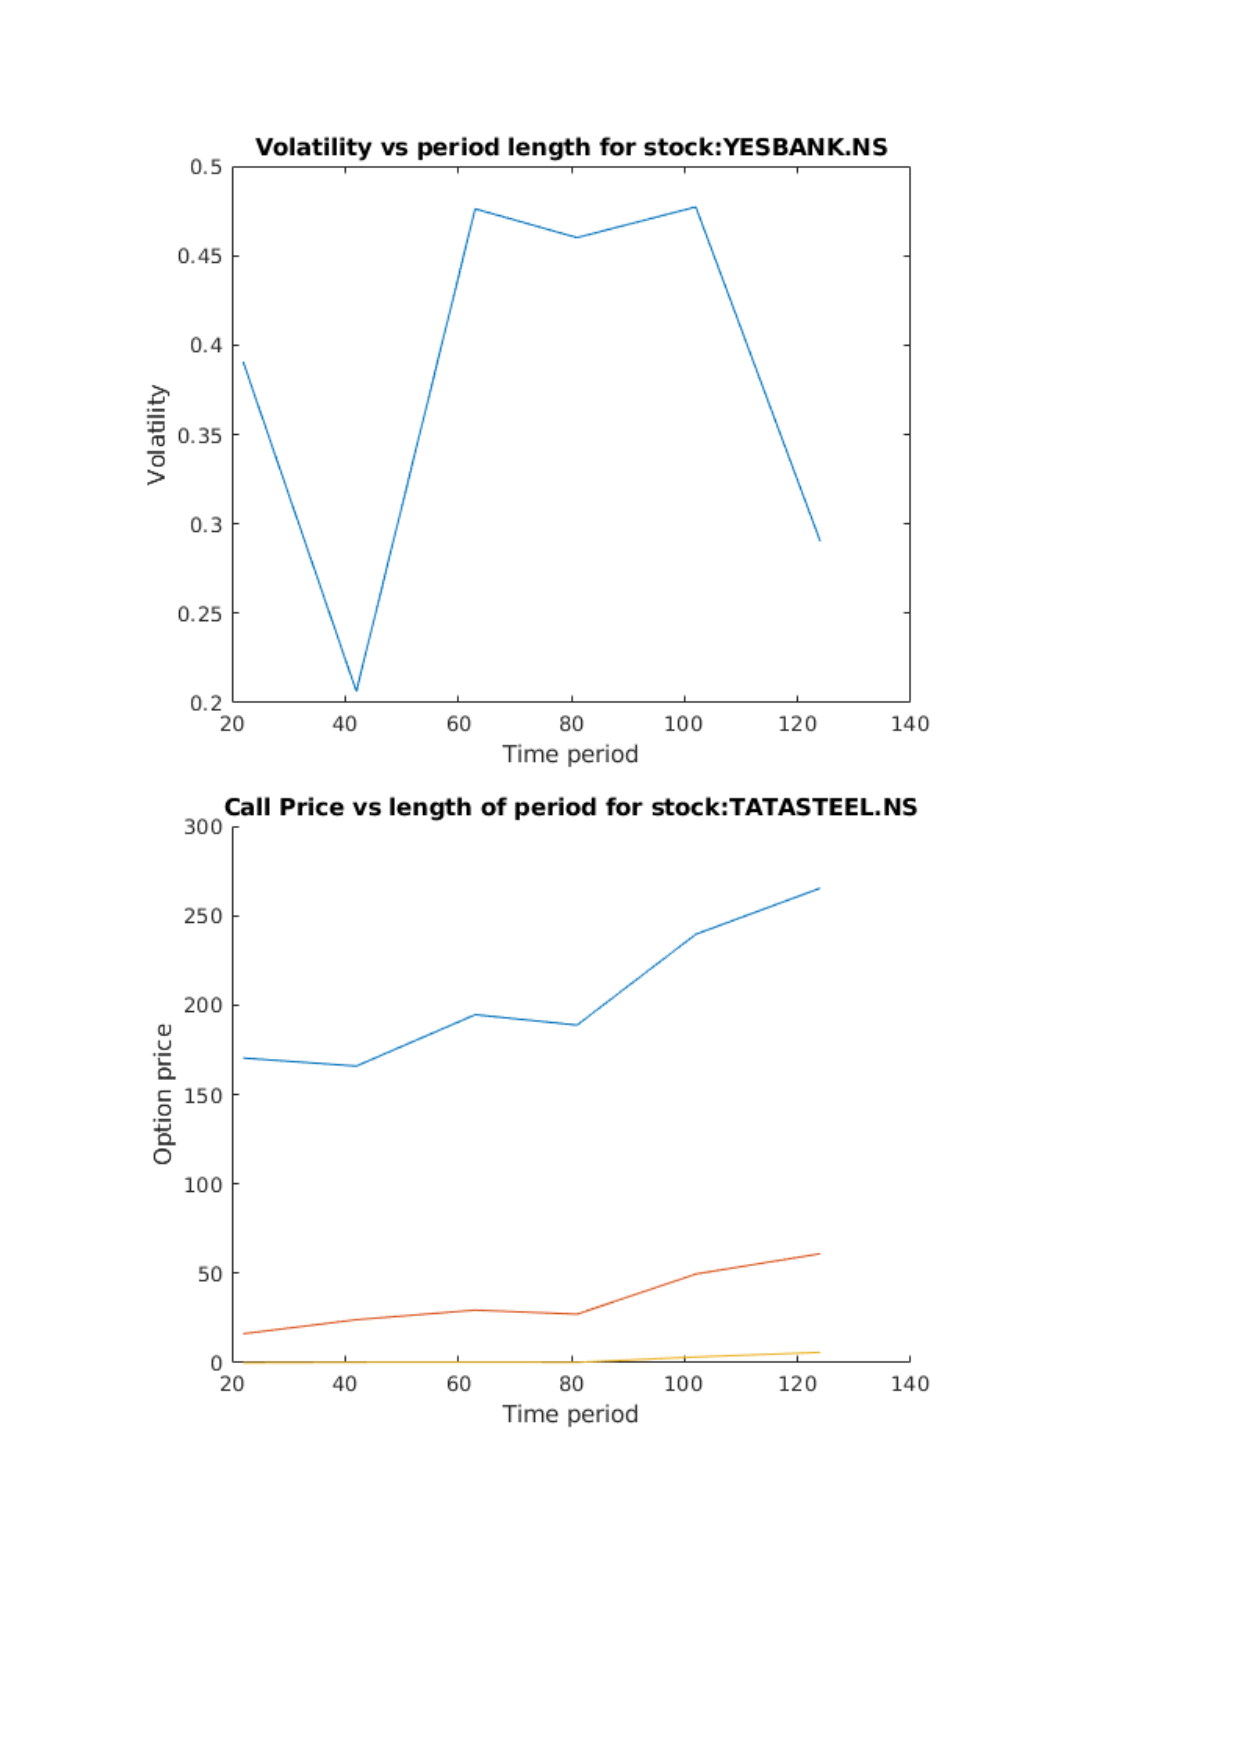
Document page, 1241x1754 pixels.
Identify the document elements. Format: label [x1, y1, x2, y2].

picture [118, 778, 994, 1435]
picture [118, 118, 994, 775]
